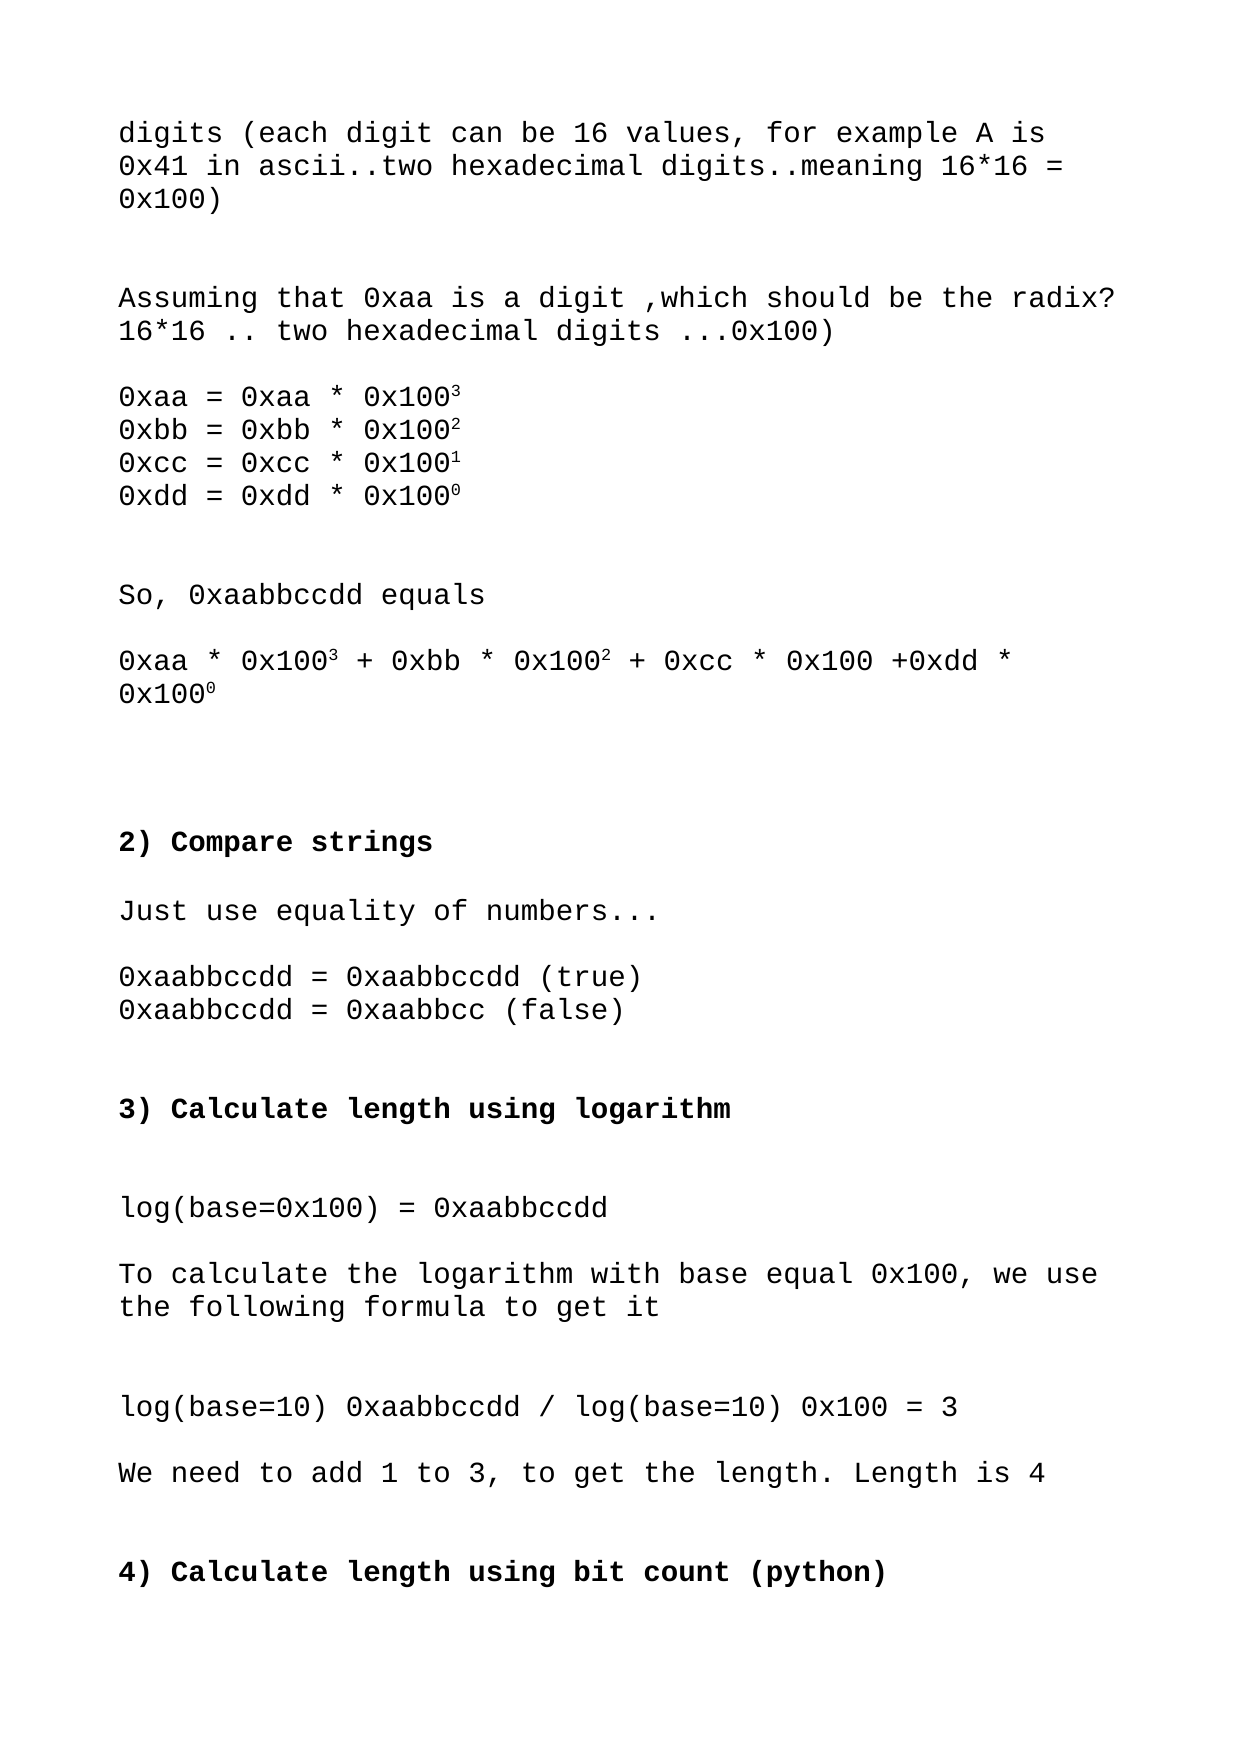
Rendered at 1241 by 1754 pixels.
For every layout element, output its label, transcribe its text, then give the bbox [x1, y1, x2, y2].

text 3) Calculate length using logarithm [118, 1094, 1122, 1127]
text 0xcc = 0xcc * 0x1001 [118, 448, 1122, 481]
text 0xaabbccdd = 0xaabbcc (false) [118, 995, 1122, 1028]
text 4) Calculate length using bit count (python) [118, 1557, 1122, 1590]
text 0xaabbccdd = 0xaabbccdd (true) [118, 962, 1122, 995]
text 0xdd = 0xdd * 0x1000 [118, 481, 1122, 514]
text 0xaa * 0x1003 + 0xbb * 0x1002 + 0xcc * 0x100 +0xdd * 0x1000 [118, 646, 1122, 712]
text 0xaa = 0xaa * 0x1003 [118, 382, 1122, 415]
text 0xbb = 0xbb * 0x1002 [118, 415, 1122, 448]
text log(base=10) 0xaabbccdd / log(base=10) 0x100 = 3 [118, 1392, 1122, 1425]
text We need to add 1 to 3, to get the length. Length is 4 [118, 1458, 1122, 1491]
text So, 0xaabbccdd equals [118, 580, 1122, 613]
text 16*16 .. two hexadecimal digits ...0x100) [118, 316, 1122, 349]
text Just use equality of numbers... [118, 896, 1122, 929]
text log(base=0x100) = 0xaabbccdd [118, 1193, 1122, 1227]
text digits (each digit can be 16 values, for example A is 0x41 in ascii..two hexadecimal digits..meaning 16*16 = 0x100) [118, 118, 1122, 217]
text To calculate the logarithm with base equal 0x100, we use the following formula to get it [118, 1259, 1122, 1326]
subtitle 2) Compare strings [118, 827, 1122, 860]
text Assuming that 0xaa is a digit ,which should be the radix? [118, 283, 1122, 316]
